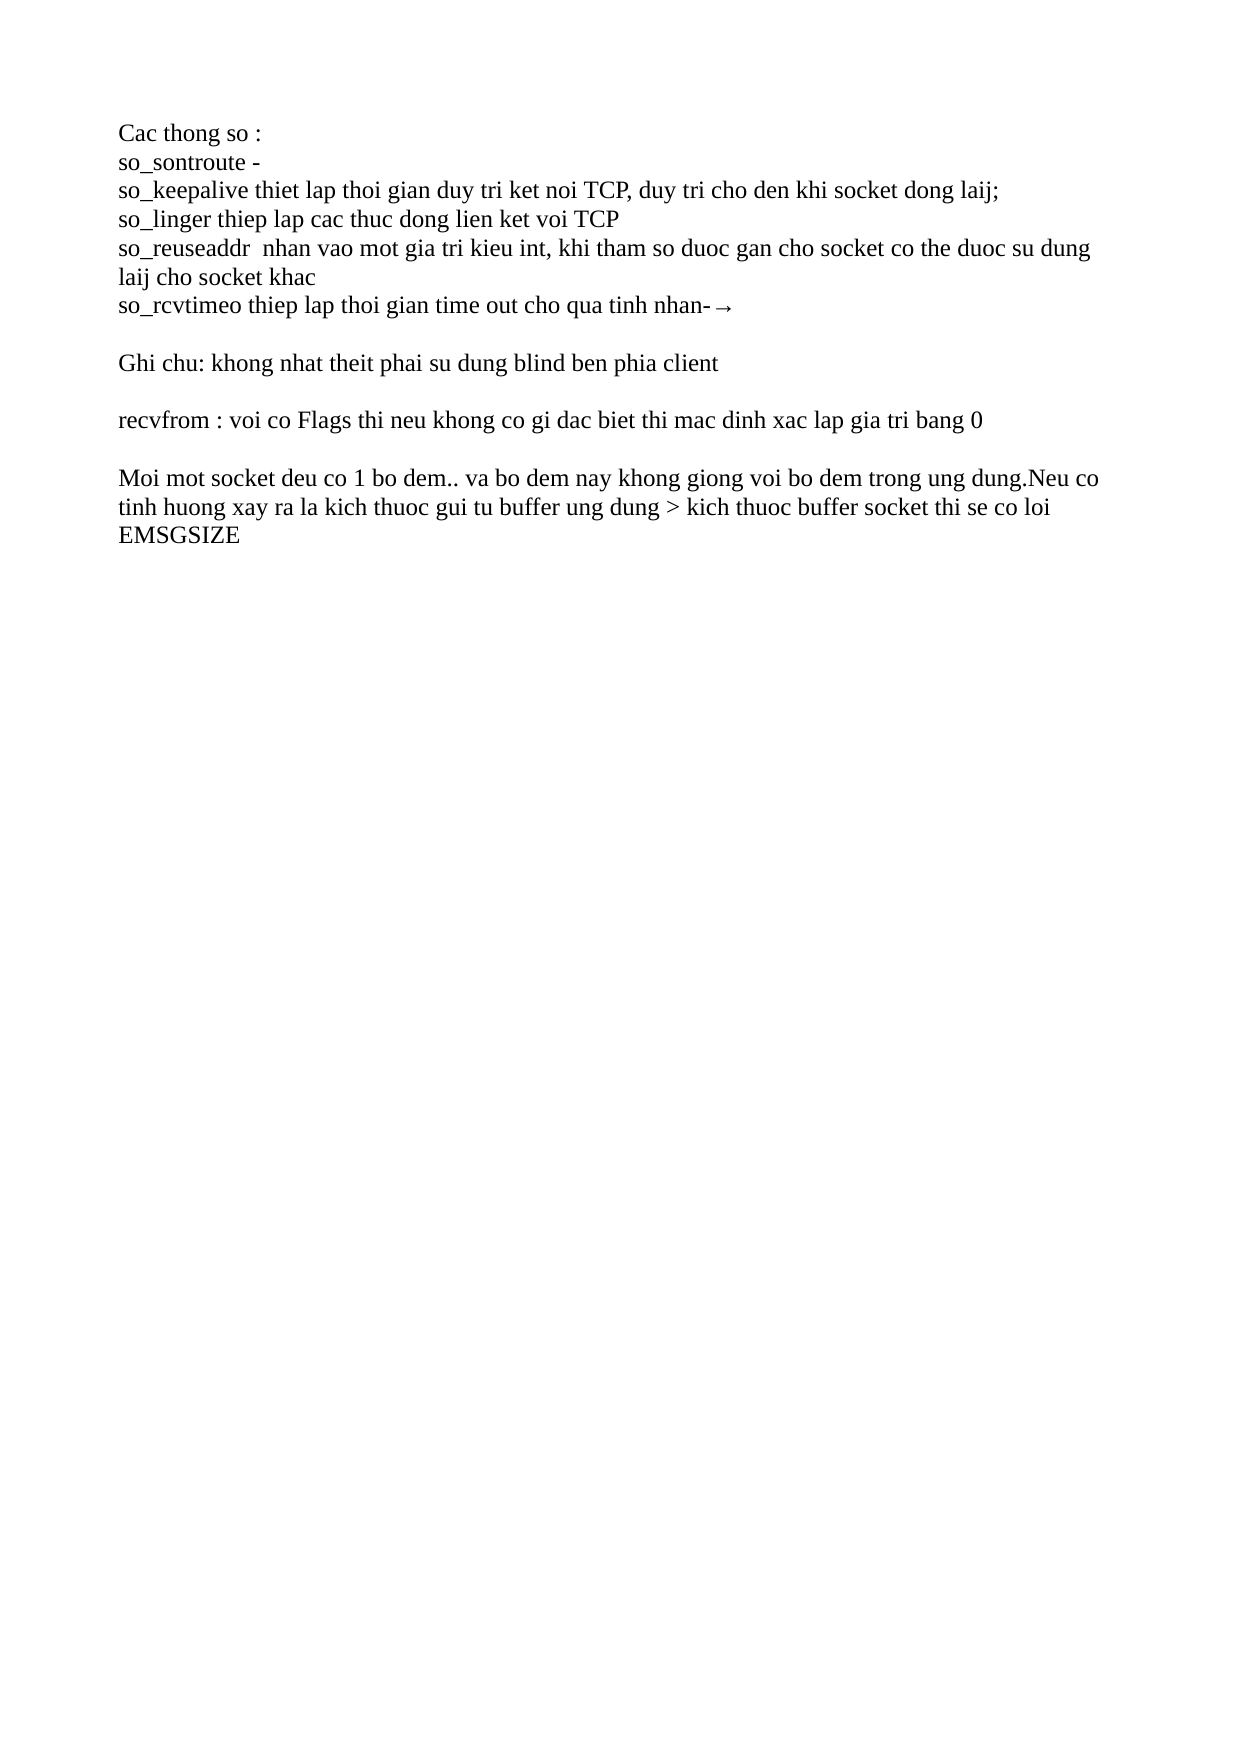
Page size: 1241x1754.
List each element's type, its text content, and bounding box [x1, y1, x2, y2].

text recvfrom : voi co Flags thi neu khong co gi dac biet thi mac dinh xac lap gia tri bang 0 [118, 406, 1122, 434]
text so_keepalive thiet lap thoi gian duy tri ket noi TCP, duy tri cho den khi socket dong laij; [118, 176, 1122, 204]
text Cac thong so : [118, 118, 1122, 147]
text so_reuseaddr nhan vao mot gia tri kieu int, khi tham so duoc gan cho socket co the duoc su dung laij cho socket khac [118, 233, 1122, 291]
text so_rcvtimeo thiep lap thoi gian time out cho qua tinh nhan-→ [118, 291, 1122, 319]
text Ghi chu: khong nhat theit phai su dung blind ben phia client [118, 348, 1122, 377]
text so_linger thiep lap cac thuc dong lien ket voi TCP [118, 204, 1122, 233]
text Moi mot socket deu co 1 bo dem.. va bo dem nay khong giong voi bo dem trong ung dung.Neu co tinh huong xay ra la kich thuoc gui tu buffer ung dung > kich thuoc buffer socket thi se co loi EMSGSIZE [118, 463, 1122, 549]
text so_sontroute - [118, 147, 1122, 176]
